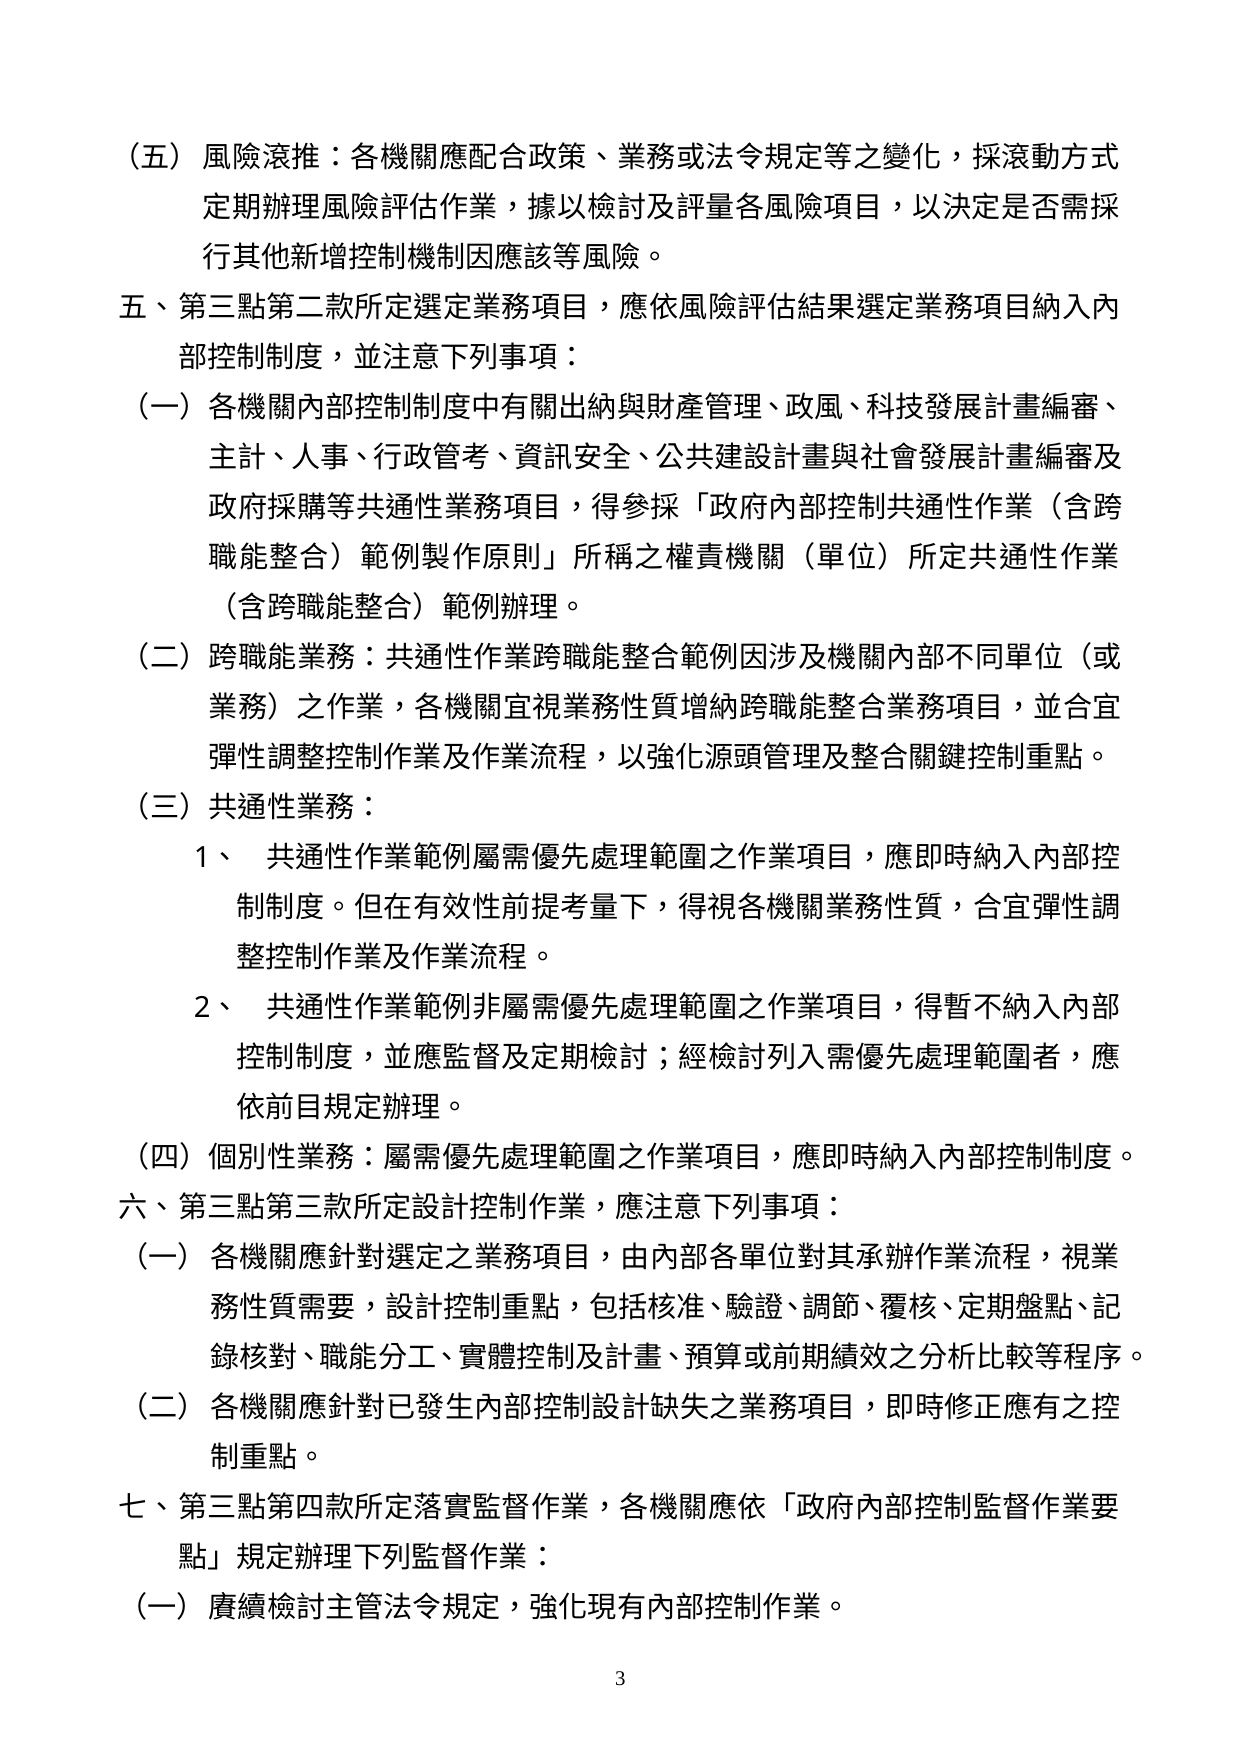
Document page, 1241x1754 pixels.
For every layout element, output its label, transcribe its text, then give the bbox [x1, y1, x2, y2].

list 第三點第四款所定落實監督作業，各機關應依「政府內部控制監督作業要點」規定辦理下列監督作業： [118, 1477, 1122, 1577]
list 共通性作業範例非屬需優先處理範圍之作業項目，得暫不納入內部控制制度，並應監督及定期檢討；經檢討列入需優先處理範圍者，應依前目規定辦理。 [193, 977, 1122, 1127]
list 風險滾推：各機關應配合政策、業務或法令規定等之變化，採滾動方式定期辦理風險評估作業，據以檢討及評量各風險項目，以決定是否需採行其他新增控制機制因應該等風險。 [111, 127, 1122, 277]
list 各機關應針對已發生內部控制設計缺失之業務項目，即時修正應有之控制重點。 [119, 1377, 1122, 1477]
list 賡續檢討主管法令規定，強化現有內部控制作業。 [118, 1577, 1122, 1627]
list 各機關內部控制制度中有關出納與財產管理、政風、科技發展計畫編審、主計、人事、行政管考、資訊安全、公共建設計畫與社會發展計畫編審及政府採購等共通性業務項目，得參採「政府內部控制共通性作業（含跨職能整合）範例製作原則」所稱之權責機關（單位）所定共通性作業（含跨職能整合）範例辦理。 [121, 377, 1122, 627]
list 第三點第三款所定設計控制作業，應注意下列事項： [118, 1177, 1122, 1227]
list 共通性業務： [121, 777, 1122, 827]
list 跨職能業務：共通性作業跨職能整合範例因涉及機關內部不同單位（或業務）之作業，各機關宜視業務性質增納跨職能整合業務項目，並合宜彈性調整控制作業及作業流程，以強化源頭管理及整合關鍵控制重點。 [121, 627, 1122, 777]
list 各機關應針對選定之業務項目，由內部各單位對其承辦作業流程，視業務性質需要，設計控制重點，包括核准、驗證、調節、覆核、定期盤點、記錄核對、職能分工、實體控制及計畫、預算或前期績效之分析比較等程序。 [119, 1227, 1122, 1377]
list 第三點第二款所定選定業務項目，應依風險評估結果選定業務項目納入內部控制制度，並注意下列事項： [118, 277, 1122, 377]
list 共通性作業範例屬需優先處理範圍之作業項目，應即時納入內部控制制度。但在有效性前提考量下，得視各機關業務性質，合宜彈性調整控制作業及作業流程。 [193, 827, 1122, 977]
list 個別性業務：屬需優先處理範圍之作業項目，應即時納入內部控制制度。 [121, 1127, 1122, 1177]
